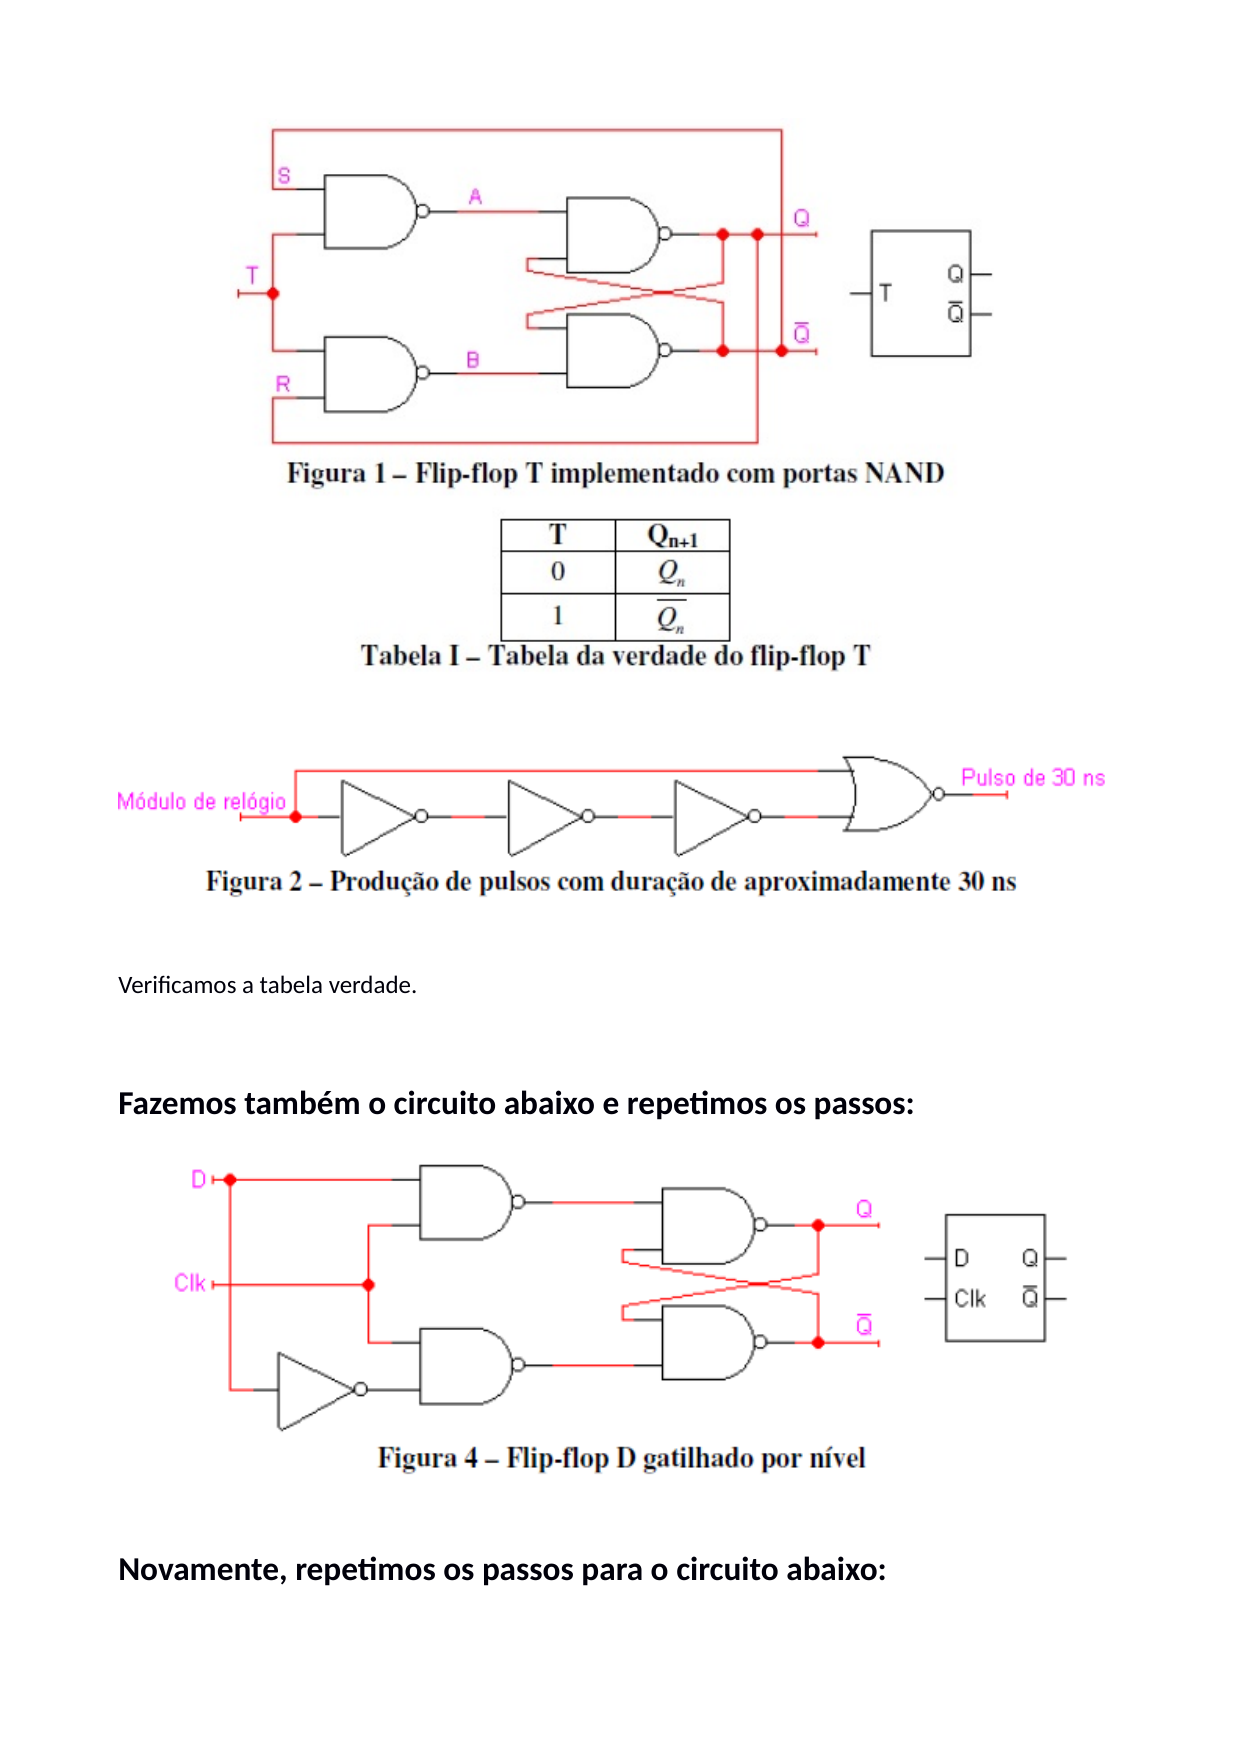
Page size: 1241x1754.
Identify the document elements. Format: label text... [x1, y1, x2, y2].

text Novamente, repetimos os passos para o circuito abaixo: [118, 1548, 1122, 1588]
text Verificamos a tabela verdade. [118, 969, 1122, 1000]
text Fazemos também o circuito abaixo e repetimos os passos: [118, 1082, 1122, 1123]
